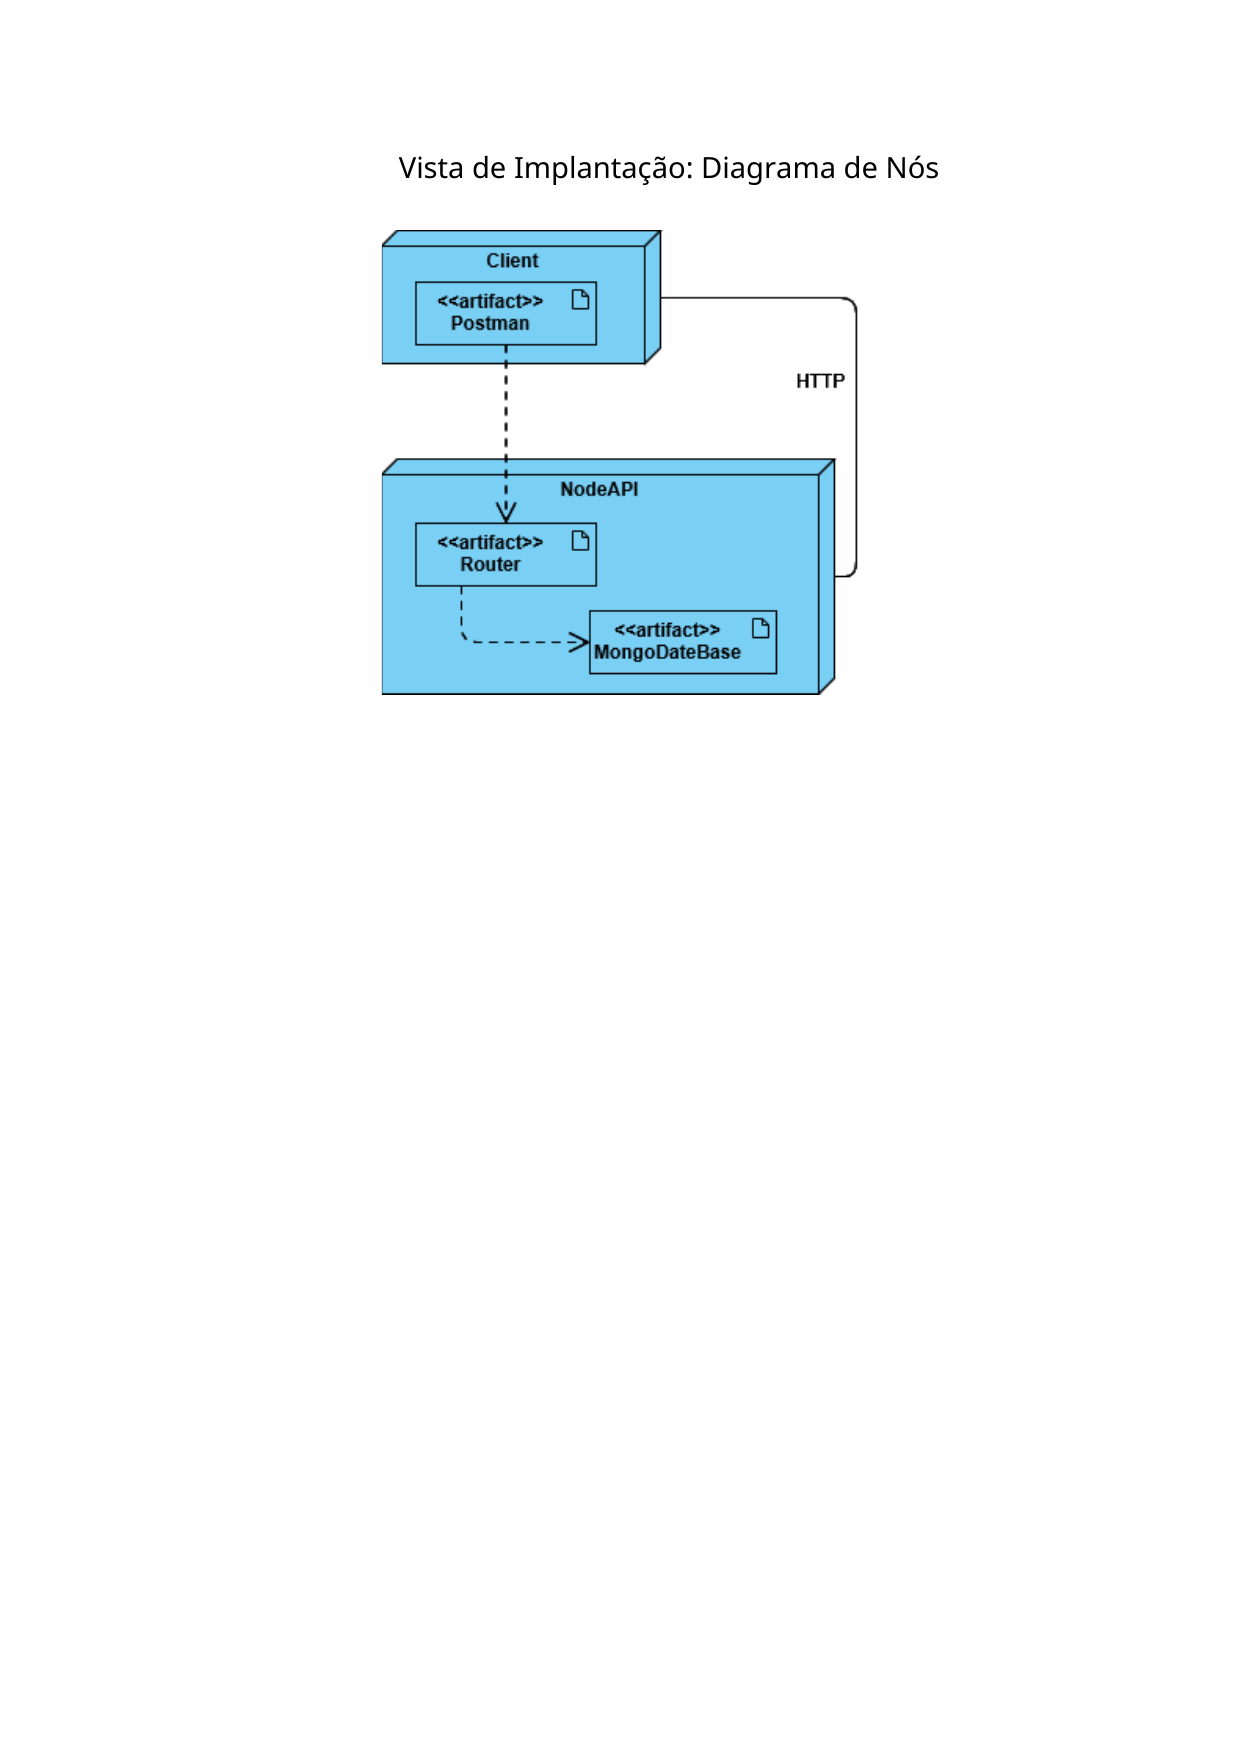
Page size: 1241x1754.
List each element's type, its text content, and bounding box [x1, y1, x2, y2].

subtitle Vista de Implantação: Diagrama de Nós [325, 148, 1063, 187]
